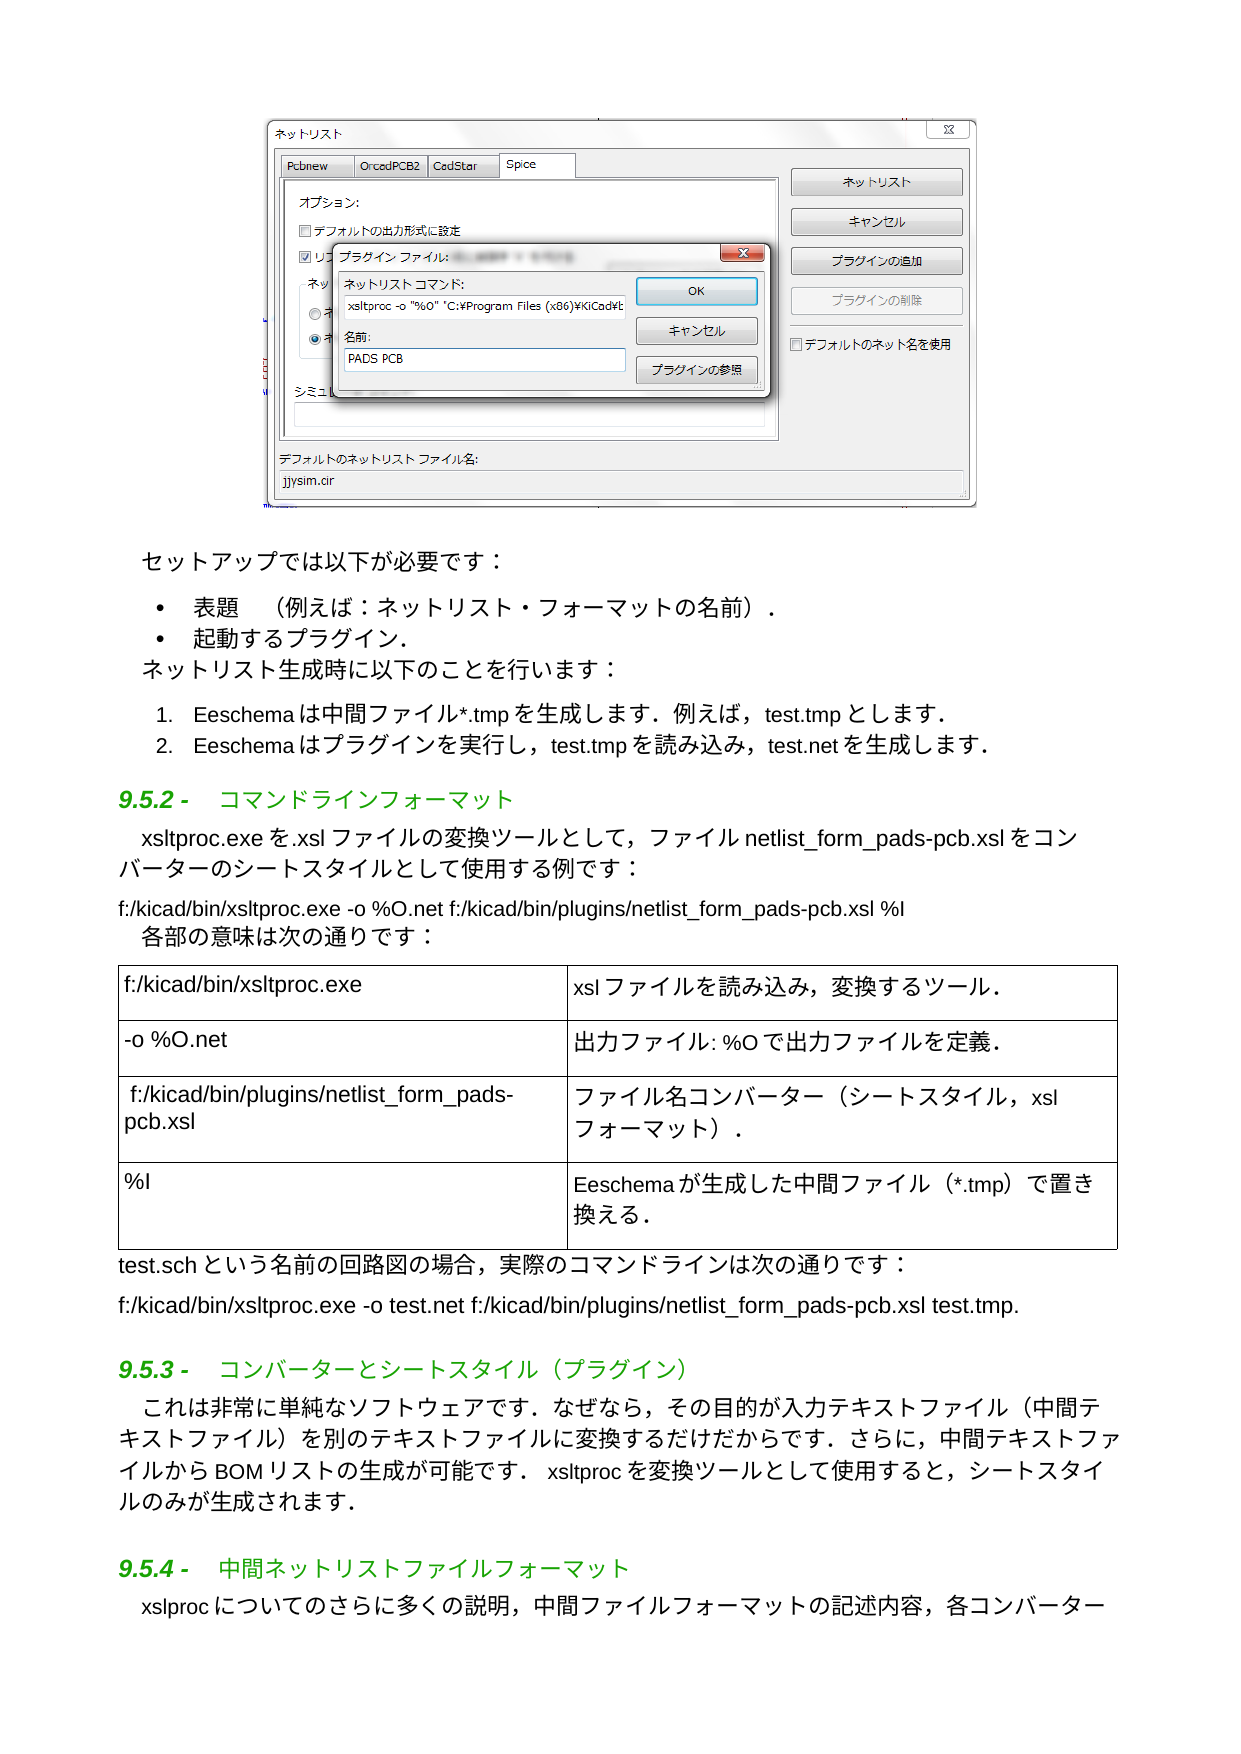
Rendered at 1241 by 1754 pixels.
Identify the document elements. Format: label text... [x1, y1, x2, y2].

text xslprocについてのさらに多くの説明，中間ファイルフォーマットの記述内容，各コンバーター [118, 1590, 1122, 1622]
table_header f:/kicad/bin/xsltproc.exe [119, 966, 567, 1020]
subtitle 中間ネットリストファイルフォーマット [118, 1553, 1122, 1584]
text f:/kicad/bin/xsltproc.exe -o test.net f:/kicad/bin/plugins/netlist_form_pads-pcb.xsl test.tmp. [118, 1292, 1122, 1319]
text 各部の意味は次の通りです： [118, 921, 1122, 952]
table_cell -o %O.net [119, 1021, 567, 1076]
table_cell Eeschemaが生成した中間ファイル（*.tmp）で置き換える． [568, 1163, 1117, 1249]
subtitle コマンドラインフォーマット [118, 784, 1122, 815]
subtitle コンバーターとシートスタイル（プラグイン） [118, 1354, 1122, 1386]
table_cell %I [119, 1163, 567, 1249]
list Eeschemaは中間ファイル*.tmpを生成します．例えば，test.tmpとします． [156, 698, 1122, 729]
picture [263, 118, 977, 508]
text これは非常に単純なソフトウェアです．なぜなら，その目的が入力テキストファイル（中間テキストファイル）を別のテキストファイルに変換するだけだからです．さらに，中間テキストファイルからBOMリストの生成が可能です． xsltprocを変換ツールとして使用すると，シートスタイルのみが生成されます． [118, 1392, 1122, 1517]
text xsltproc.exeを.xslファイルの変換ツールとして，ファイルnetlist_form_pads-pcb.xslをコンバーターのシートスタイルとして使用する例です： [118, 821, 1122, 884]
text f:/kicad/bin/xsltproc.exe -o %O.net f:/kicad/bin/plugins/netlist_form_pads-pcb.xsl %I [118, 896, 1122, 921]
list 表題 （例えば：ネットリスト・フォーマットの名前）． [156, 590, 1122, 623]
text test.schという名前の回路図の場合，実際のコマンドラインは次の通りです： [118, 1249, 1122, 1280]
text ネットリスト生成時に以下のことを行います： [118, 654, 1122, 686]
table_header xslファイルを読み込み，変換するツール． [568, 966, 1117, 1020]
table_cell ファイル名コンバーター（シートスタイル，xslフォーマット）． [568, 1077, 1117, 1162]
text セットアップでは以下が必要です： [118, 546, 1122, 577]
list 起動するプラグイン． [156, 623, 1122, 654]
table_cell f:/kicad/bin/plugins/netlist_form_pads-pcb.xsl [119, 1077, 567, 1162]
table_cell 出力ファイル: %Oで出力ファイルを定義． [568, 1021, 1117, 1076]
list Eeschemaはプラグインを実行し，test.tmpを読み込み，test.netを生成します． [156, 729, 1122, 761]
